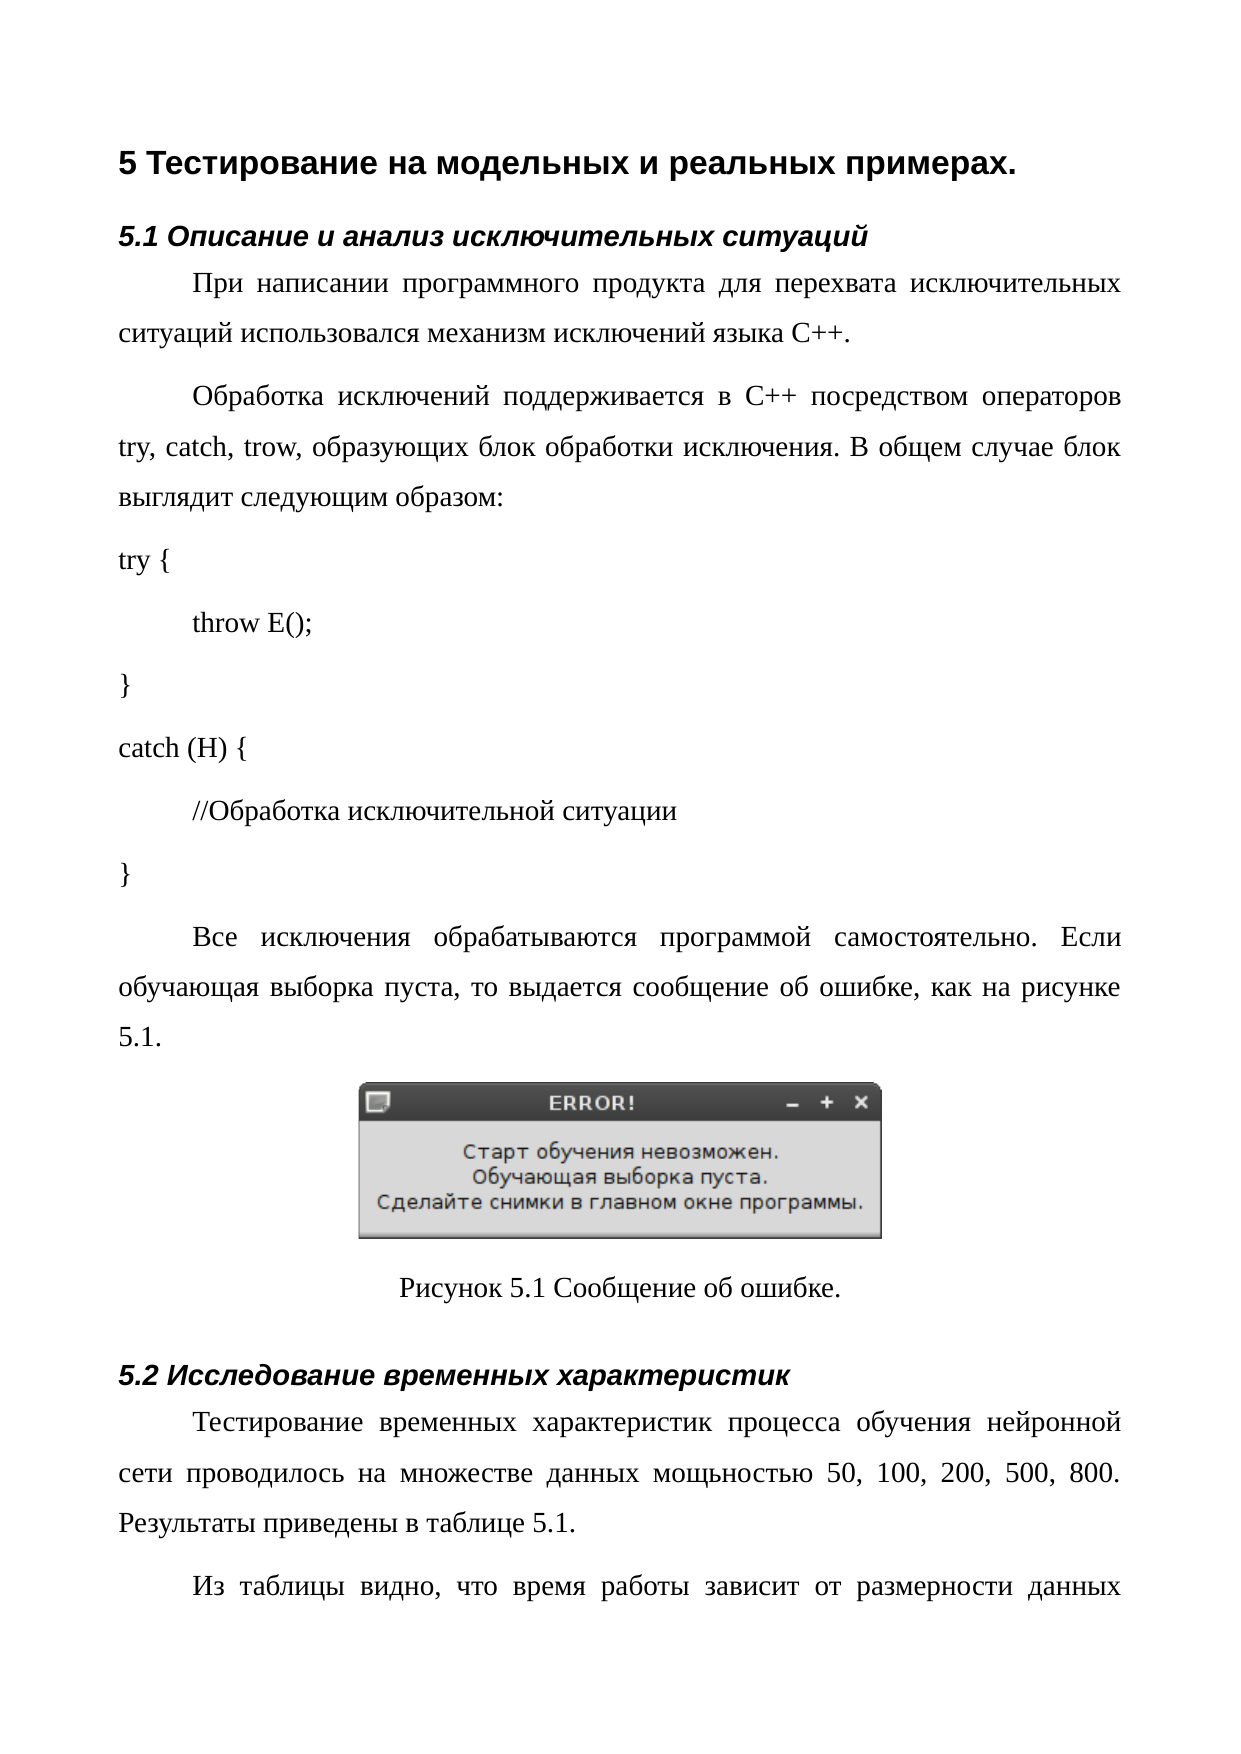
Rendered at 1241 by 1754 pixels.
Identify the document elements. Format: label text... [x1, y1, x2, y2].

subtitle 5 Тестирование на модельных и реальных примерах. [118, 143, 1122, 182]
text //Обработка исключительной ситуации [118, 793, 1122, 827]
text Из таблицы видно, что время работы зависит от размерности данных [118, 1568, 1122, 1601]
text Тестирование временных характеристик процесса обучения нейронной сети проводилось на множестве данных мощьностью 50, 100, 200, 500, 800. Результаты приведены в таблице 5.1. [118, 1404, 1122, 1539]
text throw E(); [118, 605, 1122, 638]
text Обработка исключений поддерживается в C++ посредством операторов try, catch, trow, образующих блок обработки исключения. В общем случае блок выглядит следующим образом: [118, 378, 1122, 513]
text catch (H) { [118, 730, 1122, 764]
text Рисунок 5.1 Сообщение об ошибке. [118, 1271, 1122, 1304]
text } [118, 856, 1122, 889]
subtitle 5.2 Исследование временных характеристик [118, 1358, 1122, 1392]
text При написании программного продукта для перехвата исключительных ситуаций использовался механизм исключений языка C++. [118, 265, 1122, 349]
text try { [118, 542, 1122, 575]
picture [358, 1082, 882, 1239]
text Все исключения обрабатываются программой самостоятельно. Если обучающая выборка пуста, то выдается сообщение об ошибке, как на рисунке 5.1. [118, 919, 1122, 1053]
text } [118, 667, 1122, 701]
subtitle 5.1 Описание и анализ исключительных ситуаций [118, 219, 1122, 253]
